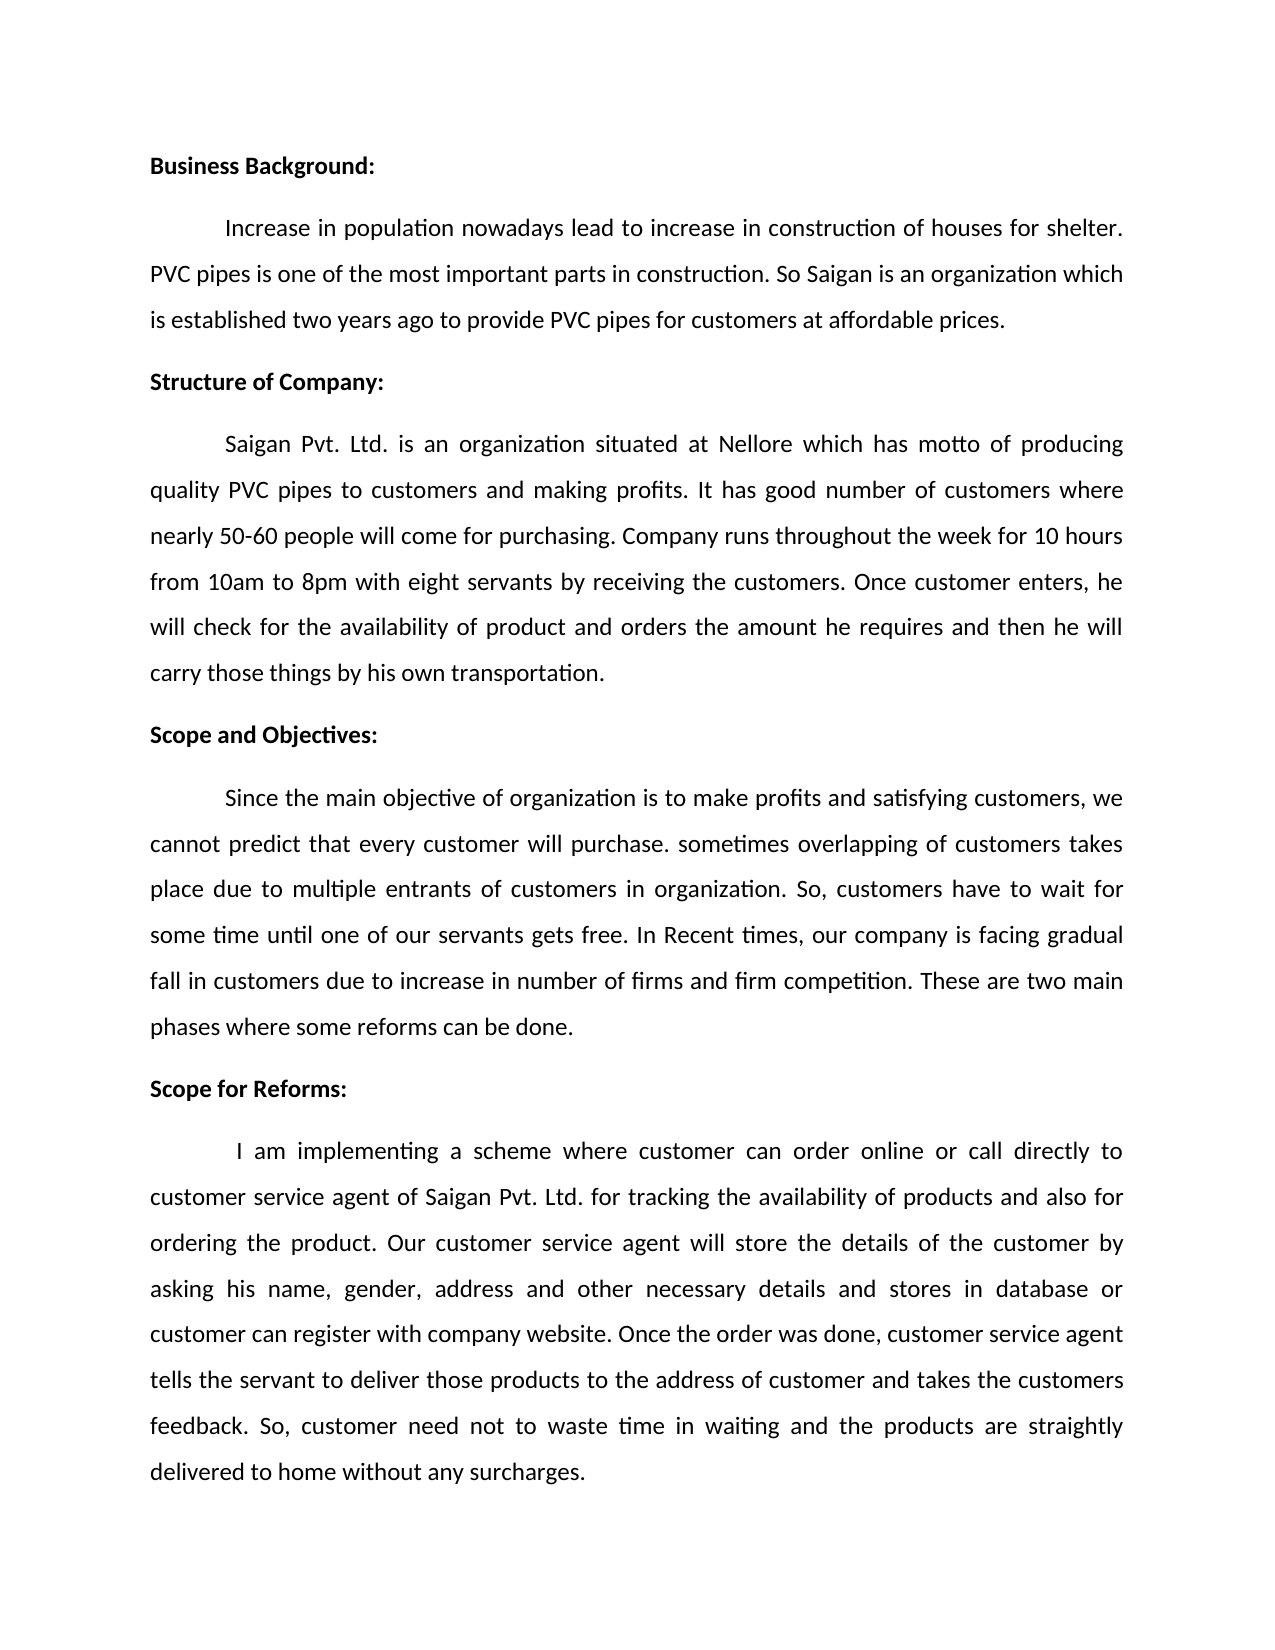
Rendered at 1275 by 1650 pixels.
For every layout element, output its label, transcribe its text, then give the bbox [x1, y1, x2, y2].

text Business Background: [150, 150, 1125, 181]
text Structure of Company: [150, 366, 1125, 397]
text Since the main objective of organization is to make profits and satisfying customers, we cannot predict that every customer will purchase. sometimes overlapping of customers takes place due to multiple entrants of customers in organization. So, customers have to wait for some time until one of our servants gets free. In Recent times, our company is facing gradual fall in customers due to increase in number of firms and firm competition. These are two main phases where some reforms can be done. [150, 782, 1125, 1041]
text I am implementing a scheme where customer can order online or call directly to customer service agent of Saigan Pvt. Ltd. for tracking the availability of products and also for ordering the product. Our customer service agent will store the details of the customer by asking his name, gender, address and other necessary details and stores in database or customer can register with company website. Once the order was done, customer service agent tells the servant to deliver those products to the address of customer and takes the customers feedback. So, customer need not to waste time in waiting and the products are straightly delivered to home without any surcharges. [150, 1136, 1125, 1486]
text Increase in population nowadays lead to increase in construction of houses for shelter. PVC pipes is one of the most important parts in construction. So Saigan is an organization which is established two years ago to provide PVC pipes for customers at affordable prices. [150, 212, 1125, 334]
text Scope for Reforms: [150, 1073, 1125, 1104]
text Scope and Objectives: [150, 720, 1125, 750]
text Saigan Pvt. Ltd. is an organization situated at Nellore which has motto of producing quality PVC pipes to customers and making profits. It has good number of customers where nearly 50-60 people will come for purchasing. Company runs throughout the week for 10 hours from 10am to 8pm with eight servants by receiving the customers. Once customer enters, he will check for the availability of product and orders the amount he requires and then he will carry those things by his own transportation. [150, 429, 1125, 688]
